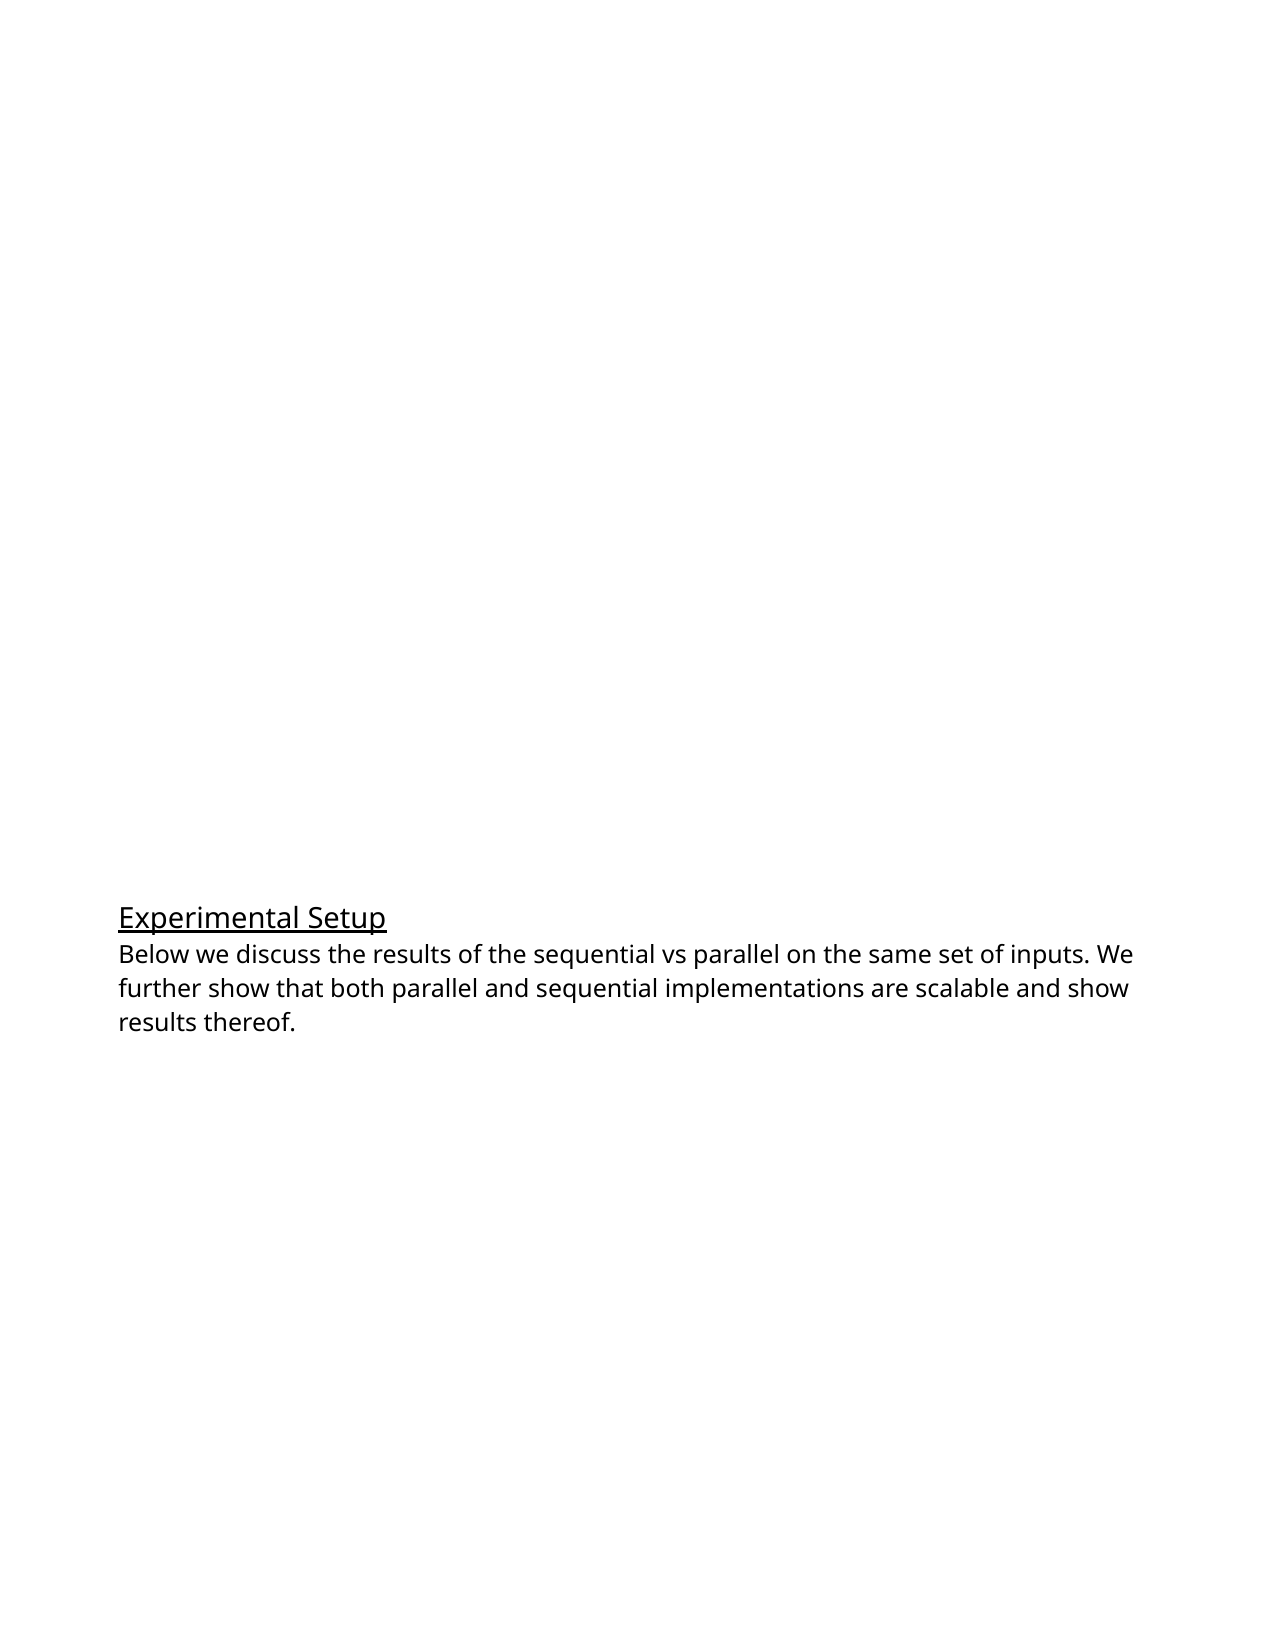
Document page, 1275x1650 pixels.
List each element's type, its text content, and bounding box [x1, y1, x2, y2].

text Experimental Setup [118, 897, 1157, 937]
text Below we discuss the results of the sequential vs parallel on the same set of inputs. We further show that both parallel and sequential implementations are scalable and show results thereof. [118, 937, 1157, 1039]
